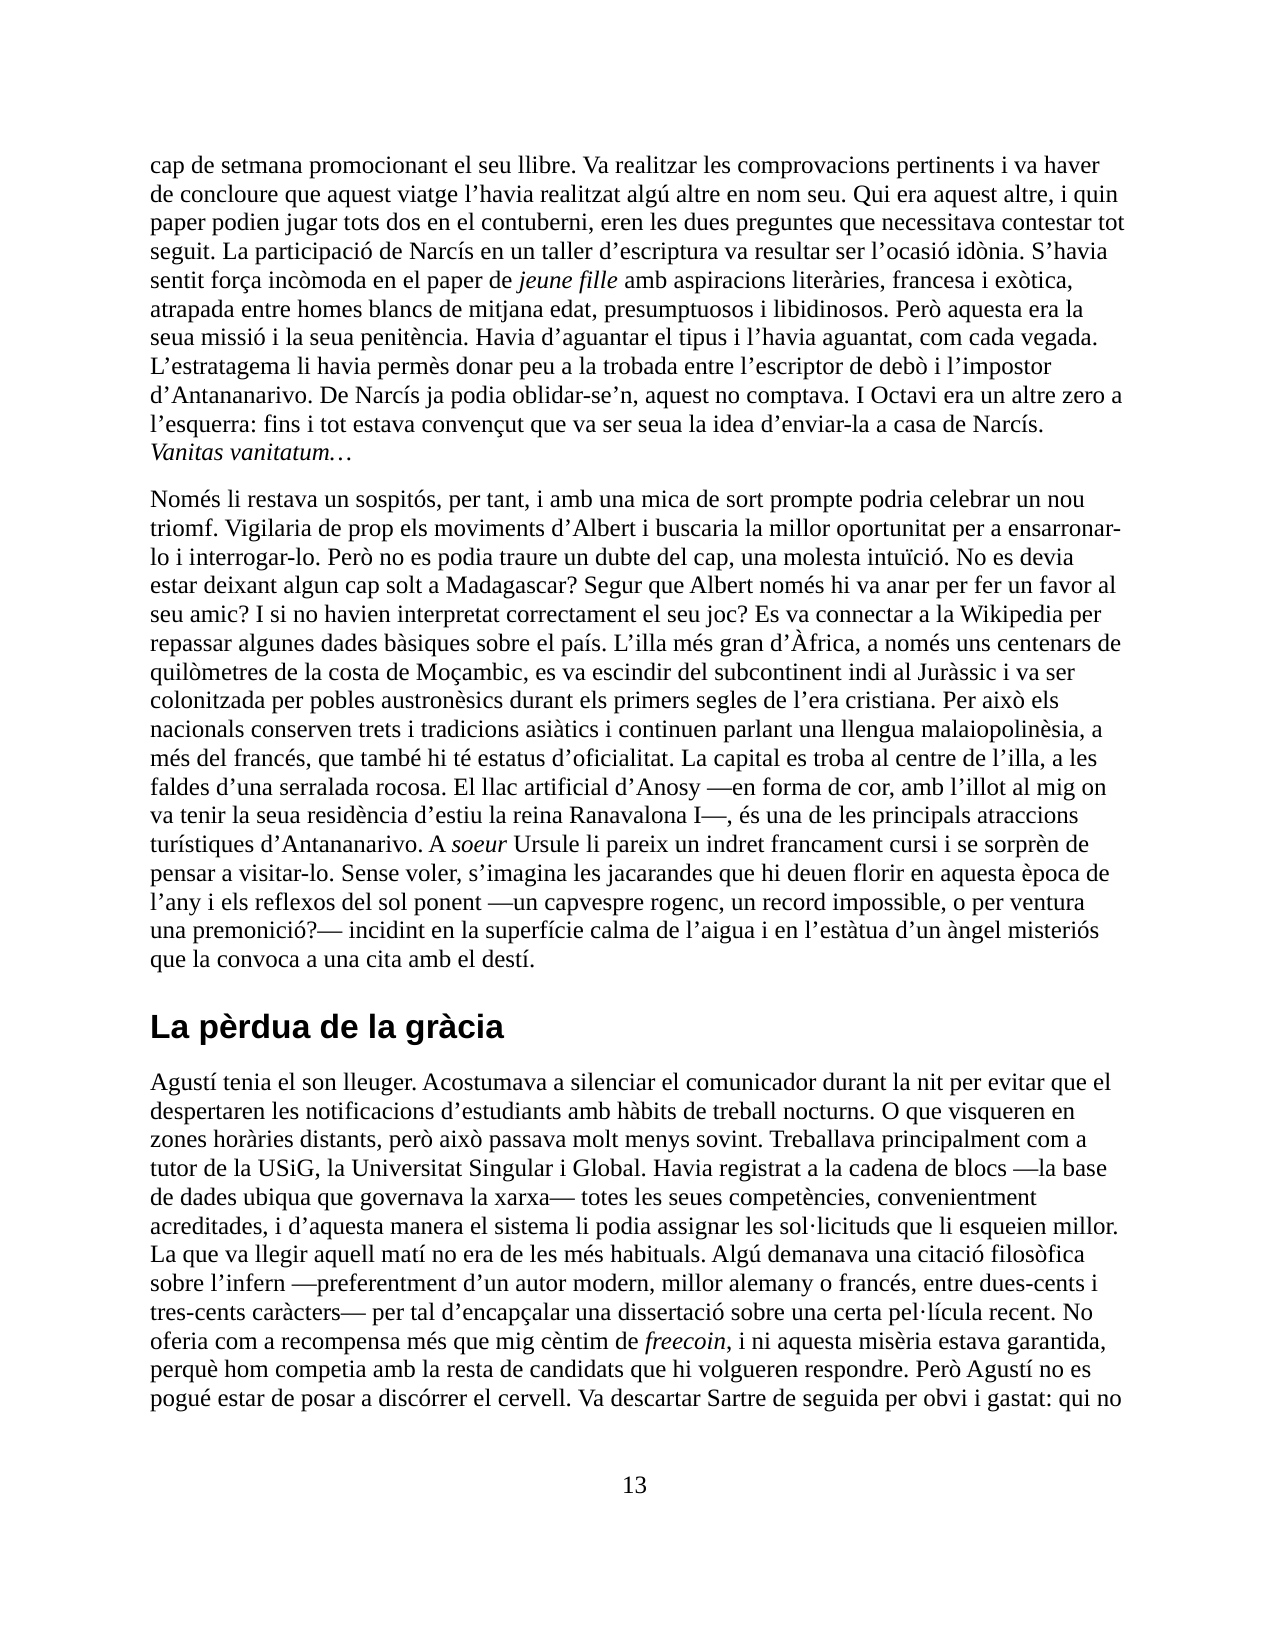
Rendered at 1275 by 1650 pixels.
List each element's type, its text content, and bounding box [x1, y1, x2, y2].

text Agustí tenia el son lleuger. Acostumava a silenciar el comunicador durant la nit per evitar que el despertaren les notificacions d’estudiants amb hàbits de treball nocturns. O que visqueren en zones horàries distants, però això passava molt menys sovint. Treballava principalment com a tutor de la USiG, la Universitat Singular i Global. Havia registrat a la cadena de blocs —la base de dades ubiqua que governava la xarxa— totes les seues competències, convenientment acreditades, i d’aquesta manera el sistema li podia assignar les sol·licituds que li esqueien millor. La que va llegir aquell matí no era de les més habituals. Algú demanava una citació filosòfica sobre l’infern —preferentment d’un autor modern, millor alemany o francés, entre dues-cents i tres-cents caràcters— per tal d’encapçalar una dissertació sobre una certa pel·lícula recent. No oferia com a recompensa més que mig cèntim de freecoin, i ni aquesta misèria estava garantida, perquè hom competia amb la resta de candidats que hi volgueren respondre. Però Agustí no es pogué estar de posar a discórrer el cervell. Va descartar Sartre de seguida per obvi i gastat: qui no [150, 1067, 1125, 1412]
text cap de setmana promocionant el seu llibre. Va realitzar les comprovacions pertinents i va haver de concloure que aquest viatge l’havia realitzat algú altre en nom seu. Qui era aquest altre, i quin paper podien jugar tots dos en el contuberni, eren les dues preguntes que necessitava contestar tot seguit. La participació de Narcís en un taller d’escriptura va resultar ser l’ocasió idònia. S’havia sentit força incòmoda en el paper de jeune fille amb aspiracions literàries, francesa i exòtica, atrapada entre homes blancs de mitjana edat, presumptuosos i libidinosos. Però aquesta era la seua missió i la seua penitència. Havia d’aguantar el tipus i l’havia aguantat, com cada vegada. L’estratagema li havia permès donar peu a la trobada entre l’escriptor de debò i l’impostor d’Antananarivo. De Narcís ja podia oblidar-se’n, aquest no comptava. I Octavi era un altre zero a l’esquerra: fins i tot estava convençut que va ser seua la idea d’enviar-la a casa de Narcís. Vanitas vanitatum… [150, 150, 1125, 466]
text Només li restava un sospitós, per tant, i amb una mica de sort prompte podria celebrar un nou triomf. Vigilaria de prop els moviments d’Albert i buscaria la millor oportunitat per a ensarronar-lo i interrogar-lo. Però no es podia traure un dubte del cap, una molesta intuïció. No es devia estar deixant algun cap solt a Madagascar? Segur que Albert només hi va anar per fer un favor al seu amic? I si no havien interpretat correctament el seu joc? Es va connectar a la Wikipedia per repassar algunes dades bàsiques sobre el país. L’illa més gran d’Àfrica, a només uns centenars de quilòmetres de la costa de Moçambic, es va escindir del subcontinent indi al Juràssic i va ser colonitzada per pobles austronèsics durant els primers segles de l’era cristiana. Per això els nacionals conserven trets i tradicions asiàtics i continuen parlant una llengua malaiopolinèsia, a més del francés, que també hi té estatus d’oficialitat. La capital es troba al centre de l’illa, a les faldes d’una serralada rocosa. El llac artificial d’Anosy —en forma de cor, amb l’illot al mig on va tenir la seua residència d’estiu la reina Ranavalona I—, és una de les principals atraccions turístiques d’Antananarivo. A soeur Ursule li pareix un indret francament cursi i se sorprèn de pensar a visitar-lo. Sense voler, s’imagina les jacarandes que hi deuen florir en aquesta època de l’any i els reflexos del sol ponent —un capvespre rogenc, un record impossible, o per ventura una premonició?— incidint en la superfície calma de l’aigua i en l’estàtua d’un àngel misteriós que la convoca a una cita amb el destí. [150, 484, 1125, 973]
subtitle La pèrdua de la gràcia [150, 1007, 1125, 1046]
